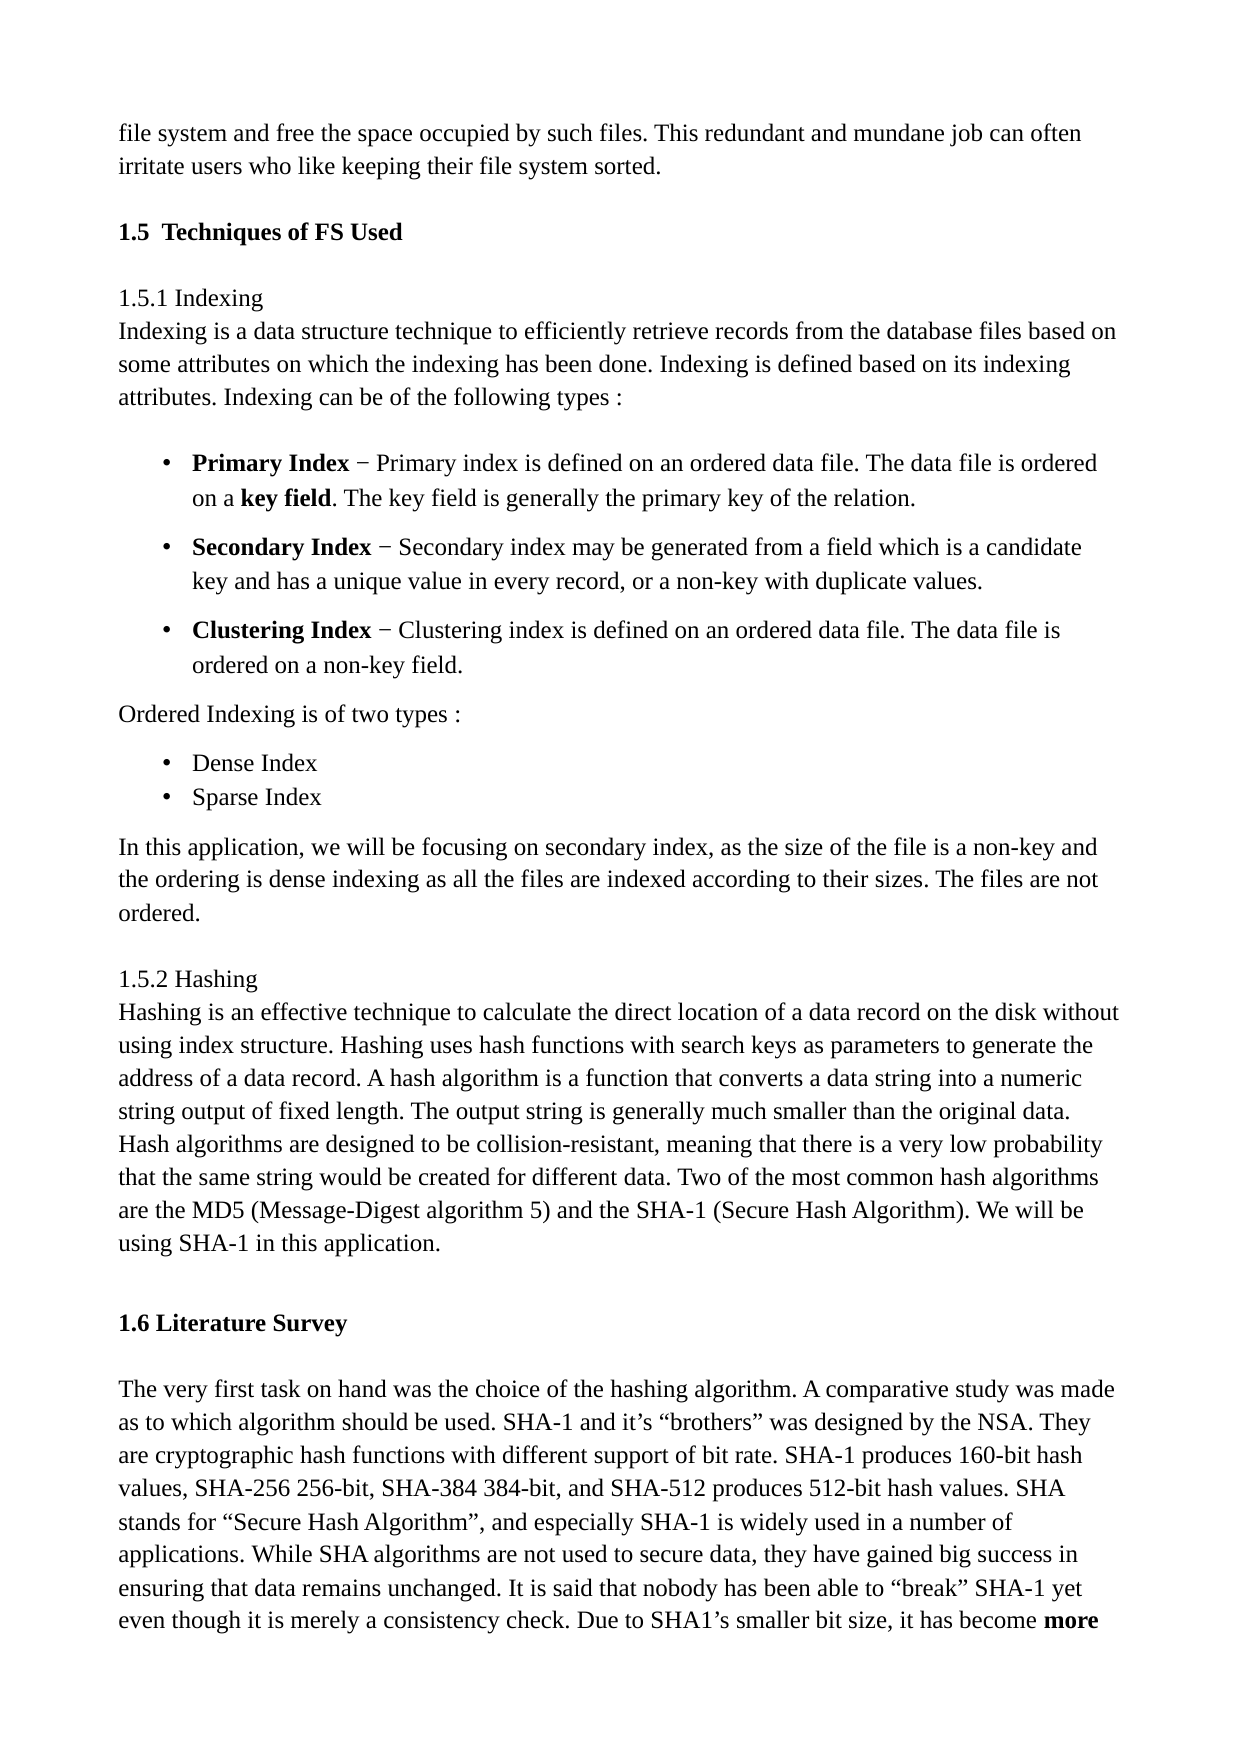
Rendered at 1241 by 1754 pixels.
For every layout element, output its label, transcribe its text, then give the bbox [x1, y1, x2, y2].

text Hashing is an effective technique to calculate the direct location of a data record on the disk without using index structure. Hashing uses hash functions with search keys as parameters to generate the address of a data record. A hash algorithm is a function that converts a data string into a numeric string output of fixed length. The output string is generally much smaller than the original data. Hash algorithms are designed to be collision-resistant, meaning that there is a very low probability that the same string would be created for different data. Two of the most common hash algorithms are the MD5 (Message-Digest algorithm 5) and the SHA-1 (Secure Hash Algorithm). We will be using SHA-1 in this application. [118, 997, 1122, 1257]
text Ordered Indexing is of two types : [118, 699, 1122, 728]
list Primary Index − Primary index is defined on an ordered data file. The data file is ordered on a key field. The key field is generally the primary key of the relation. [162, 448, 1122, 512]
text The very first task on hand was the choice of the hashing algorithm. A comparative study was made as to which algorithm should be used. SHA-1 and it’s “brothers” was designed by the NSA. They are cryptographic hash functions with different support of bit rate. SHA-1 produces 160-bit hash values, SHA-256 256-bit, SHA-384 384-bit, and SHA-512 produces 512-bit hash values. SHA stands for “Secure Hash Algorithm”, and especially SHA-1 is widely used in a number of applications. While SHA algorithms are not used to secure data, they have gained big success in ensuring that data remains unchanged. It is said that nobody has been able to “break” SHA-1 yet even though it is merely a consistency check. Due to SHA1’s smaller bit size, it has become more [118, 1374, 1122, 1634]
list Sparse Index [162, 782, 1122, 811]
text file system and free the space occupied by such files. This redundant and mundane job can often irritate users who like keeping their file system sorted. [118, 118, 1122, 180]
text 1.5.1 Indexing [118, 283, 1122, 312]
text In this application, we will be focusing on secondary index, as the size of the file is a non-key and the ordering is dense indexing as all the files are indexed according to their sizes. The files are not ordered. [118, 832, 1122, 926]
list Secondary Index − Secondary index may be generated from a field which is a candidate key and has a unique value in every record, or a non-key with duplicate values. [162, 532, 1122, 595]
text 1.5 Techniques of FS Used [118, 217, 1122, 246]
text 1.6 Literature Survey [118, 1308, 1122, 1337]
list Clustering Index − Clustering index is defined on an ordered data file. The data file is ordered on a non-key field. [162, 615, 1122, 679]
text 1.5.2 Hashing [118, 964, 1122, 992]
text Indexing is a data structure technique to efficiently retrieve records from the database files based on some attributes on which the indexing has been done. Indexing is defined based on its indexing attributes. Indexing can be of the following types : [118, 316, 1122, 411]
list Dense Index [162, 748, 1122, 777]
